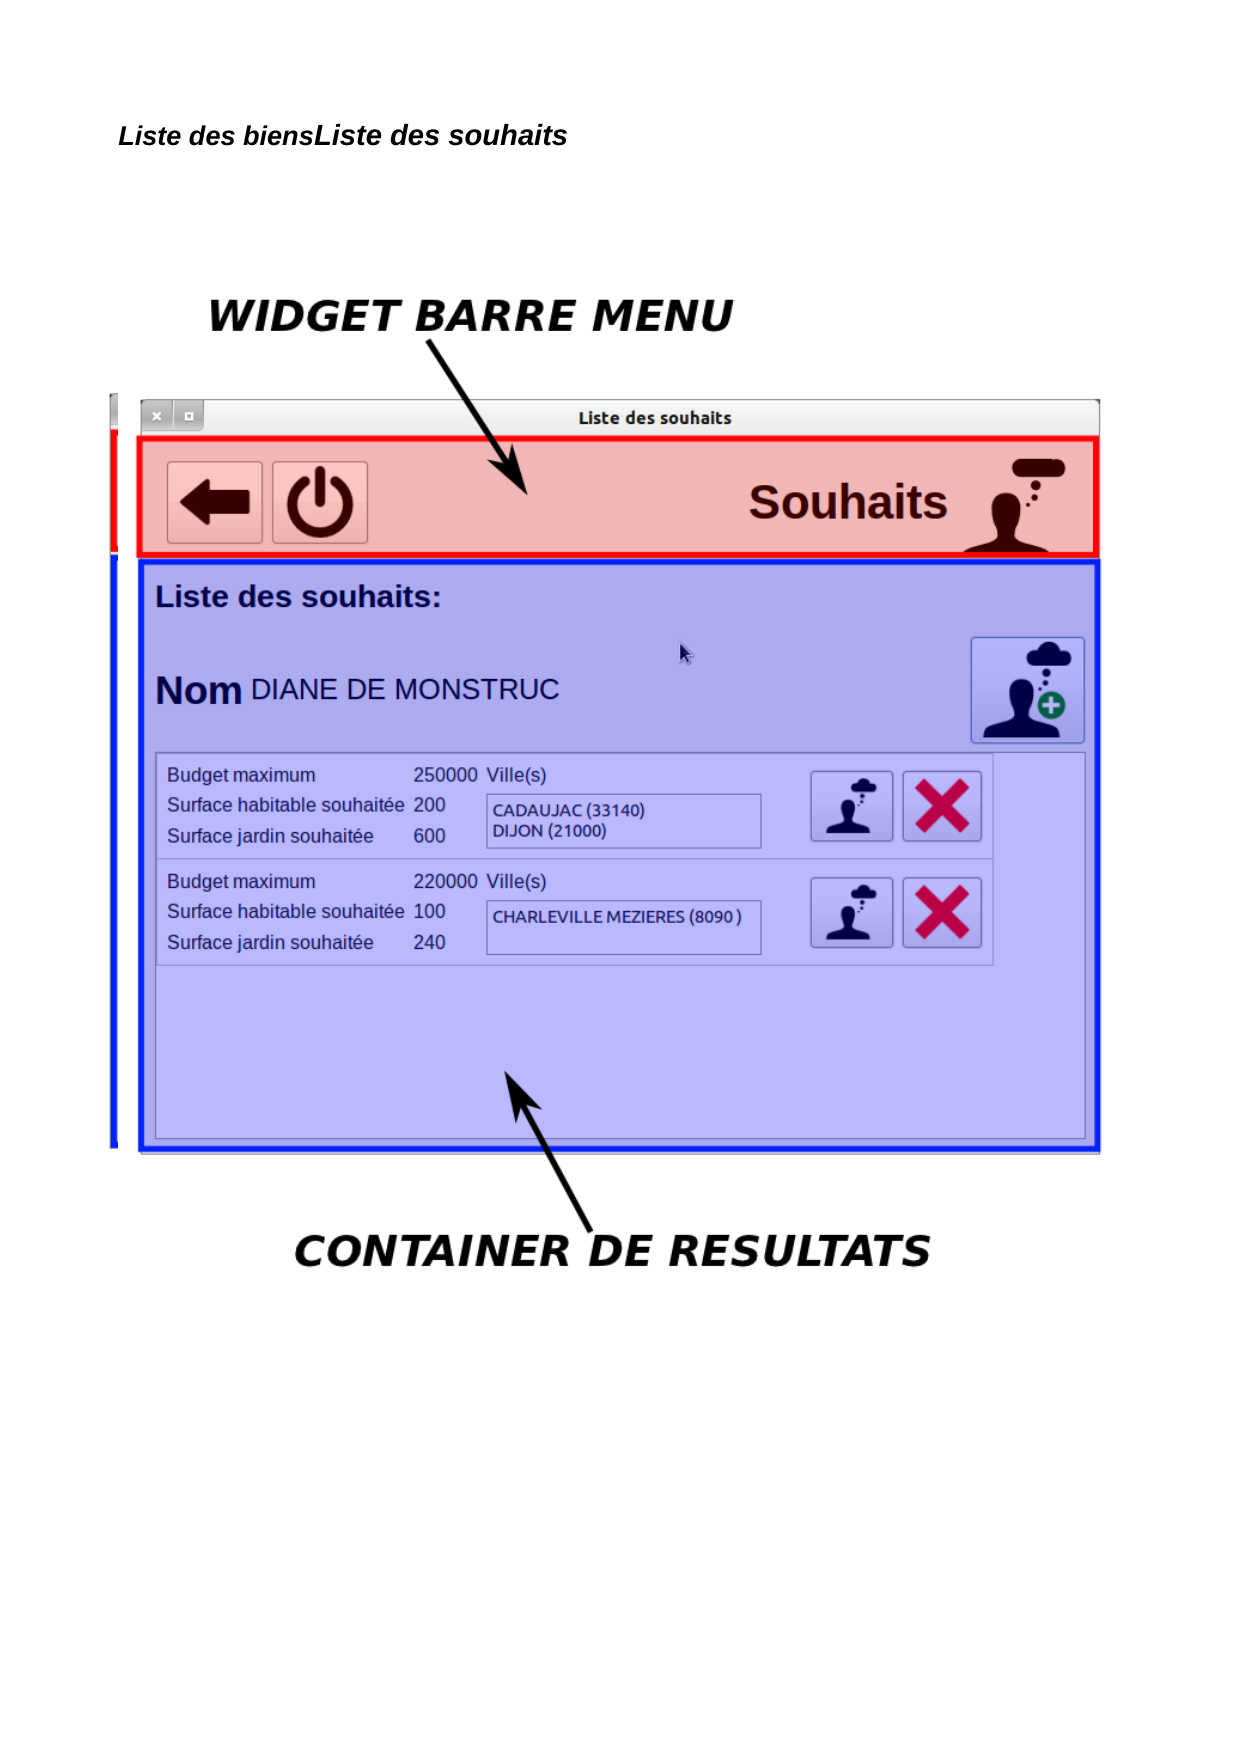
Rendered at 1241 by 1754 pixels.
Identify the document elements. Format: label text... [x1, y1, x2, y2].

picture [87, 209, 1123, 1339]
subtitle Liste des biensListe des souhaits [118, 118, 1122, 152]
